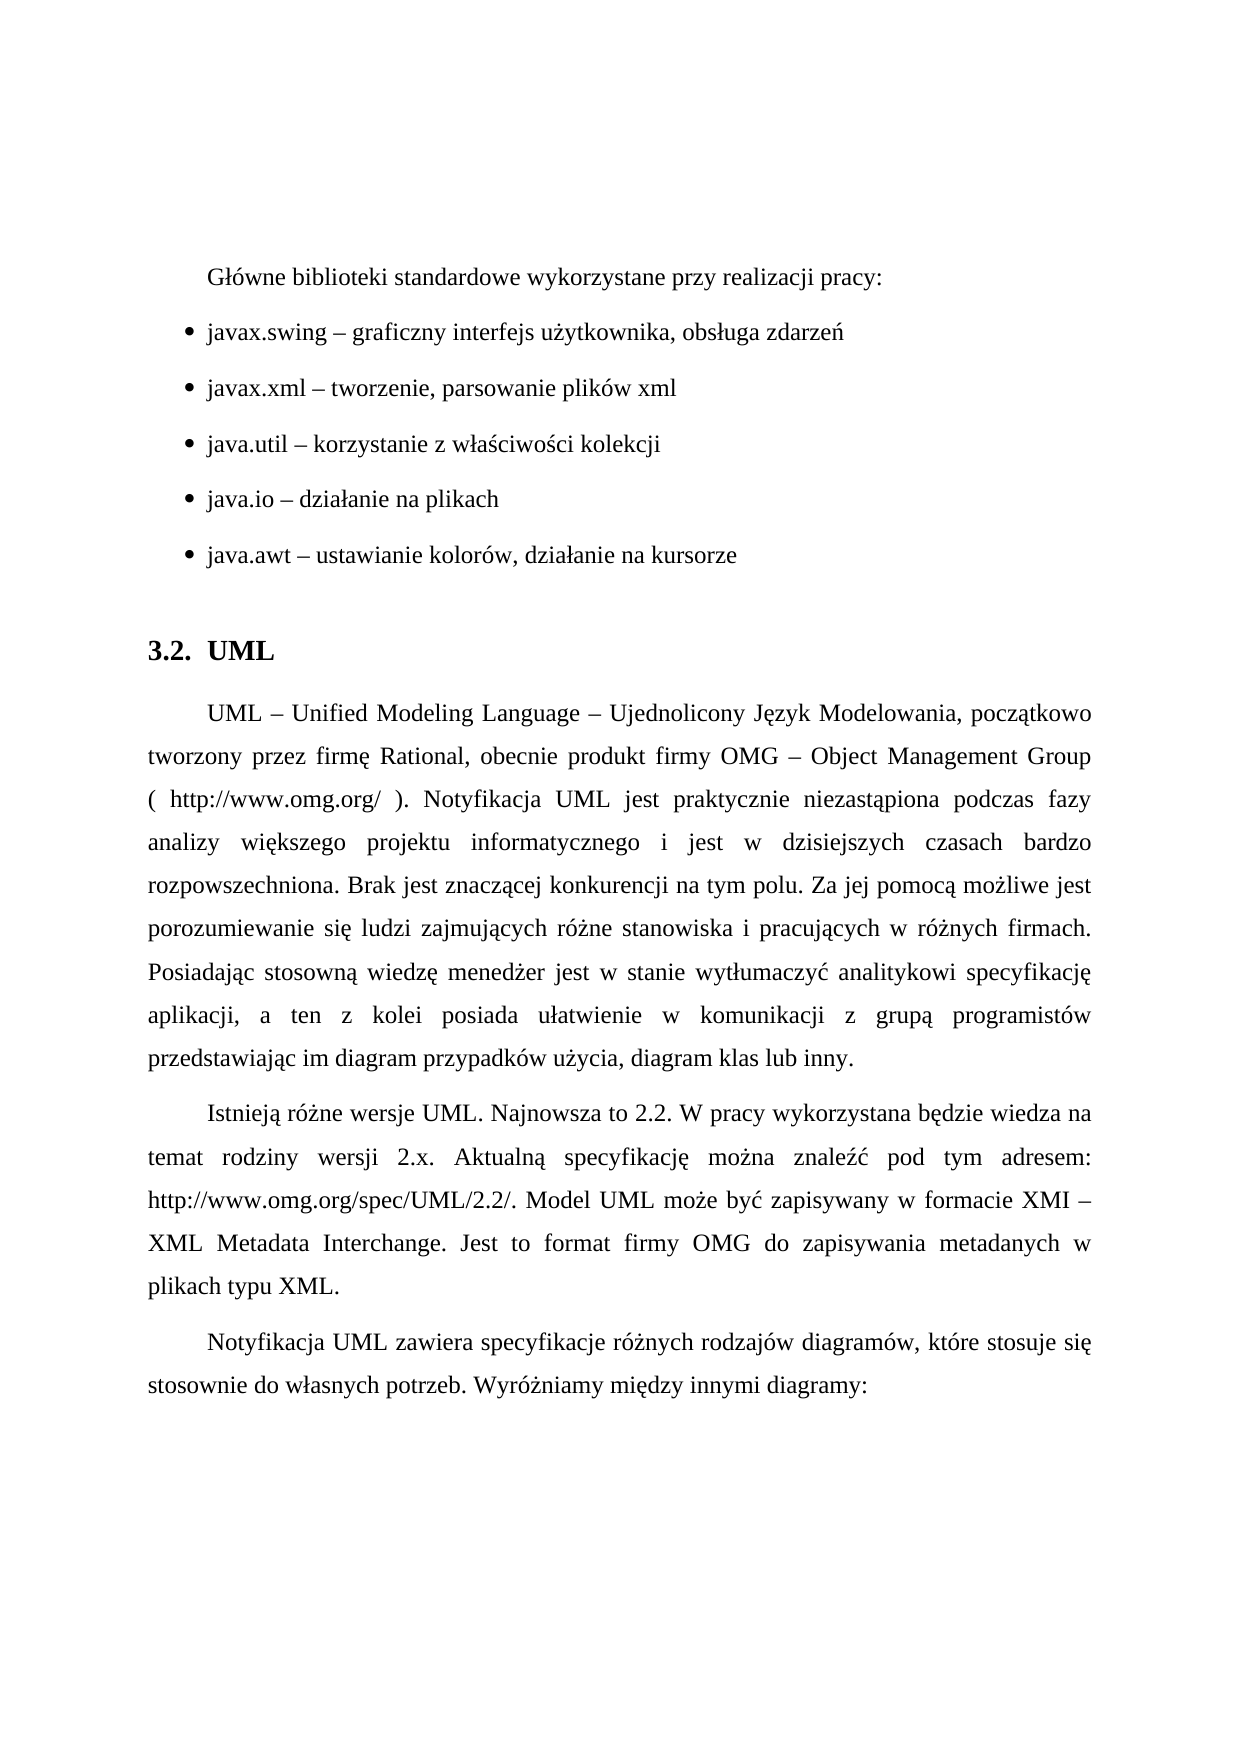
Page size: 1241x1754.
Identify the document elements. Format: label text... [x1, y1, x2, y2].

text UML – Unified Modeling Language – Ujednolicony Język Modelowania, początkowo tworzony przez firmę Rational, obecnie produkt firmy OMG – Object Management Group ( http://www.omg.org/ ). Notyfikacja UML jest praktycznie niezastąpiona podczas fazy analizy większego projektu informatycznego i jest w dzisiejszych czasach bardzo rozpowszechniona. Brak jest znaczącej konkurencji na tym polu. Za jej pomocą możliwe jest porozumiewanie się ludzi zajmujących różne stanowiska i pracujących w różnych firmach. Posiadając stosowną wiedzę menedżer jest w stanie wytłumaczyć analitykowi specyfikację aplikacji, a ten z kolei posiada ułatwienie w komunikacji z grupą programistów przedstawiając im diagram przypadków użycia, diagram klas lub inny. [148, 698, 1092, 1072]
list javax.xml – tworzenie, parsowanie plików xml [185, 373, 1092, 402]
text Główne biblioteki standardowe wykorzystane przy realizacji pracy: [148, 262, 1092, 291]
text Notyfikacja UML zawiera specyfikacje różnych rodzajów diagramów, które stosuje się stosownie do własnych potrzeb. Wyróżniamy między innymi diagramy: [148, 1327, 1092, 1398]
list java.io – działanie na plikach [185, 484, 1092, 513]
list javax.swing – graficzny interfejs użytkownika, obsługa zdarzeń [185, 317, 1092, 346]
text Istnieją różne wersje UML. Najnowsza to 2.2. W pracy wykorzystana będzie wiedza na temat rodziny wersji 2.x. Aktualną specyfikację można znaleźć pod tym adresem: http://www.omg.org/spec/UML/2.2/. Model UML może być zapisywany w formacie XMI – XML Metadata Interchange. Jest to format firmy OMG do zapisywania metadanych w plikach typu XML. [148, 1098, 1092, 1300]
list java.util – korzystanie z właściwości kolekcji [185, 429, 1092, 457]
subtitle UML [148, 633, 1092, 667]
list java.awt – ustawianie kolorów, działanie na kursorze [185, 540, 1092, 569]
